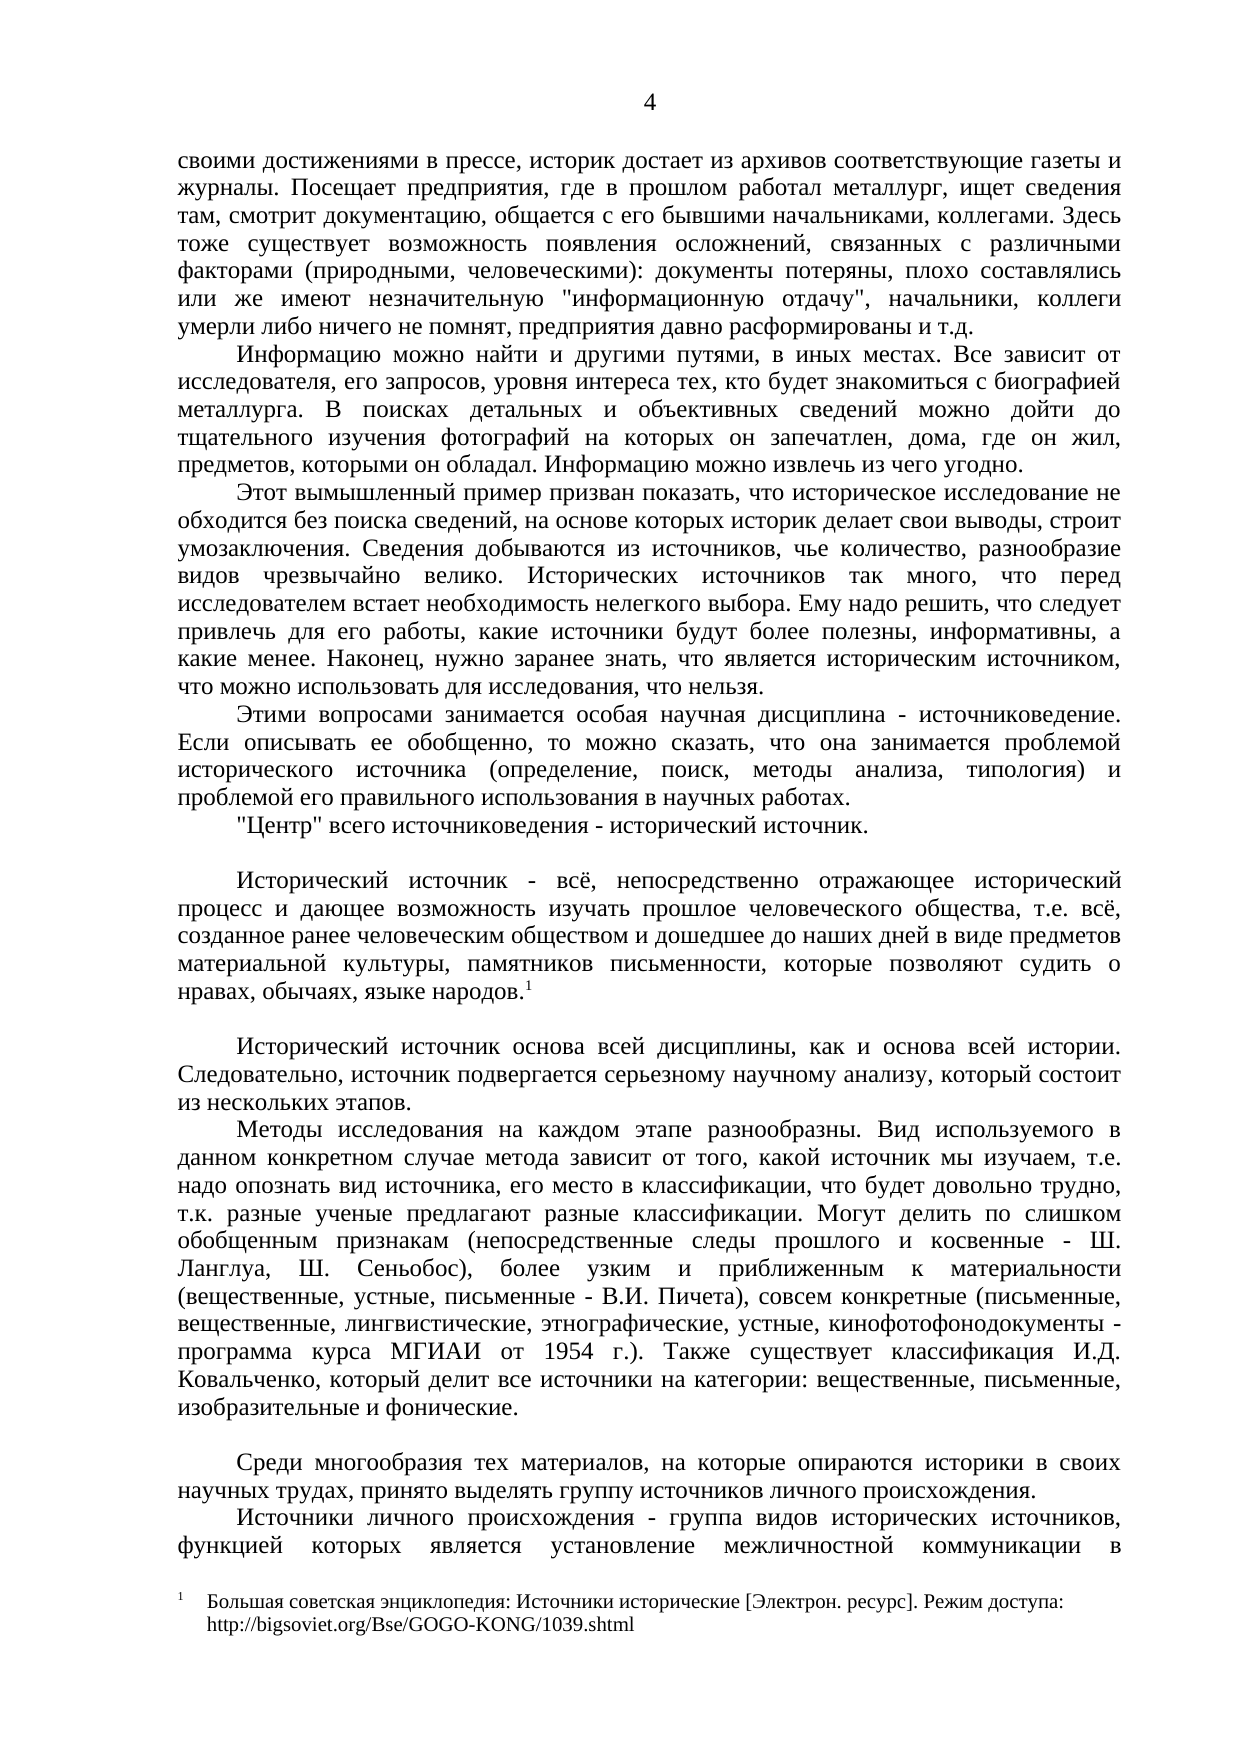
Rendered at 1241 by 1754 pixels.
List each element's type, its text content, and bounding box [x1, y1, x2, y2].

text Источники личного происхождения - группа видов исторических источников, функцией которых является установление межличностной коммуникации в [177, 1503, 1122, 1559]
text Информацию можно найти и другими путями, в иных местах. Все зависит от исследователя, его запросов, уровня интереса тех, кто будет знакомиться с биографией металлурга. В поисках детальных и объективных сведений можно дойти до тщательного изучения фотографий на которых он запечатлен, дома, где он жил, предметов, которыми он обладал. Информацию можно извлечь из чего угодно. [177, 340, 1122, 478]
text "Центр" всего источниковедения - исторический источник. [177, 811, 1122, 838]
text Исторический источник основа всей дисциплины, как и основа всей истории. Следовательно, источник подвергается серьезному научному анализу, который состоит из нескольких этапов. [177, 1032, 1122, 1116]
text Этот вымышленный пример призван показать, что историческое исследование не обходится без поиска сведений, на основе которых историк делает свои выводы, строит умозаключения. Сведения добываются из источников, чье количество, разнообразие видов чрезвычайно велико. Исторических источников так много, что перед исследователем встает необходимость нелегкого выбора. Ему надо решить, что следует привлечь для его работы, какие источники будут более полезны, информативны, а какие менее. Наконец, нужно заранее знать, что является историческим источником, что можно использовать для исследования, что нельзя. [177, 478, 1122, 700]
text Большая советская энциклопедия: Источники исторические [Электрон. ресурс]. Режим доступа: http://bigsoviet.org/Bse/GOGO-KONG/1039.shtml [177, 1589, 1122, 1636]
text своими достижениями в прессе, историк достает из архивов соответствующие газеты и журналы. Посещает предприятия, где в прошлом работал металлург, ищет сведения там, смотрит документацию, общается с его бывшими начальниками, коллегами. Здесь тоже существует возможность появления осложнений, связанных с различными факторами (природными, человеческими): документы потеряны, плохо составлялись или же имеют незначительную "информационную отдачу", начальники, коллеги умерли либо ничего не помнят, предприятия давно расформированы и т.д. [177, 146, 1122, 340]
text Методы исследования на каждом этапе разнообразны. Вид используемого в данном конкретном случае метода зависит от того, какой источник мы изучаем, т.е. надо опознать вид источника, его место в классификации, что будет довольно трудно, т.к. разные ученые предлагают разные классификации. Могут делить по слишком обобщенным признакам (непосредственные следы прошлого и косвенные - Ш. Ланглуа, Ш. Сеньобос), более узким и приближенным к материальности (вещественные, устные, письменные - В.И. Пичета), совсем конкретные (письменные, вещественные, лингвистические, этнографические, устные, кинофотофонодокументы - программа курса МГИАИ от 1954 г.). Также существует классификация И.Д. Ковальченко, который делит все источники на категории: вещественные, письменные, изобразительные и фонические. [177, 1116, 1122, 1420]
text Этими вопросами занимается особая научная дисциплина - источниковедение. Если описывать ее обобщенно, то можно сказать, что она занимается проблемой исторического источника (определение, поиск, методы анализа, типология) и проблемой его правильного использования в научных работах. [177, 700, 1122, 811]
text Исторический источник - всё, непосредственно отражающее исторический процесс и дающее возможность изучать прошлое человеческого общества, т.е. всё, созданное ранее человеческим обществом и дошедшее до наших дней в виде предметов материальной культуры, памятников письменности, которые позволяют судить о нравах, обычаях, языке народов. [177, 866, 1122, 1005]
text Среди многообразия тех материалов, на которые опираются историки в своих научных трудах, принято выделять группу источников личного происхождения. [177, 1448, 1122, 1503]
